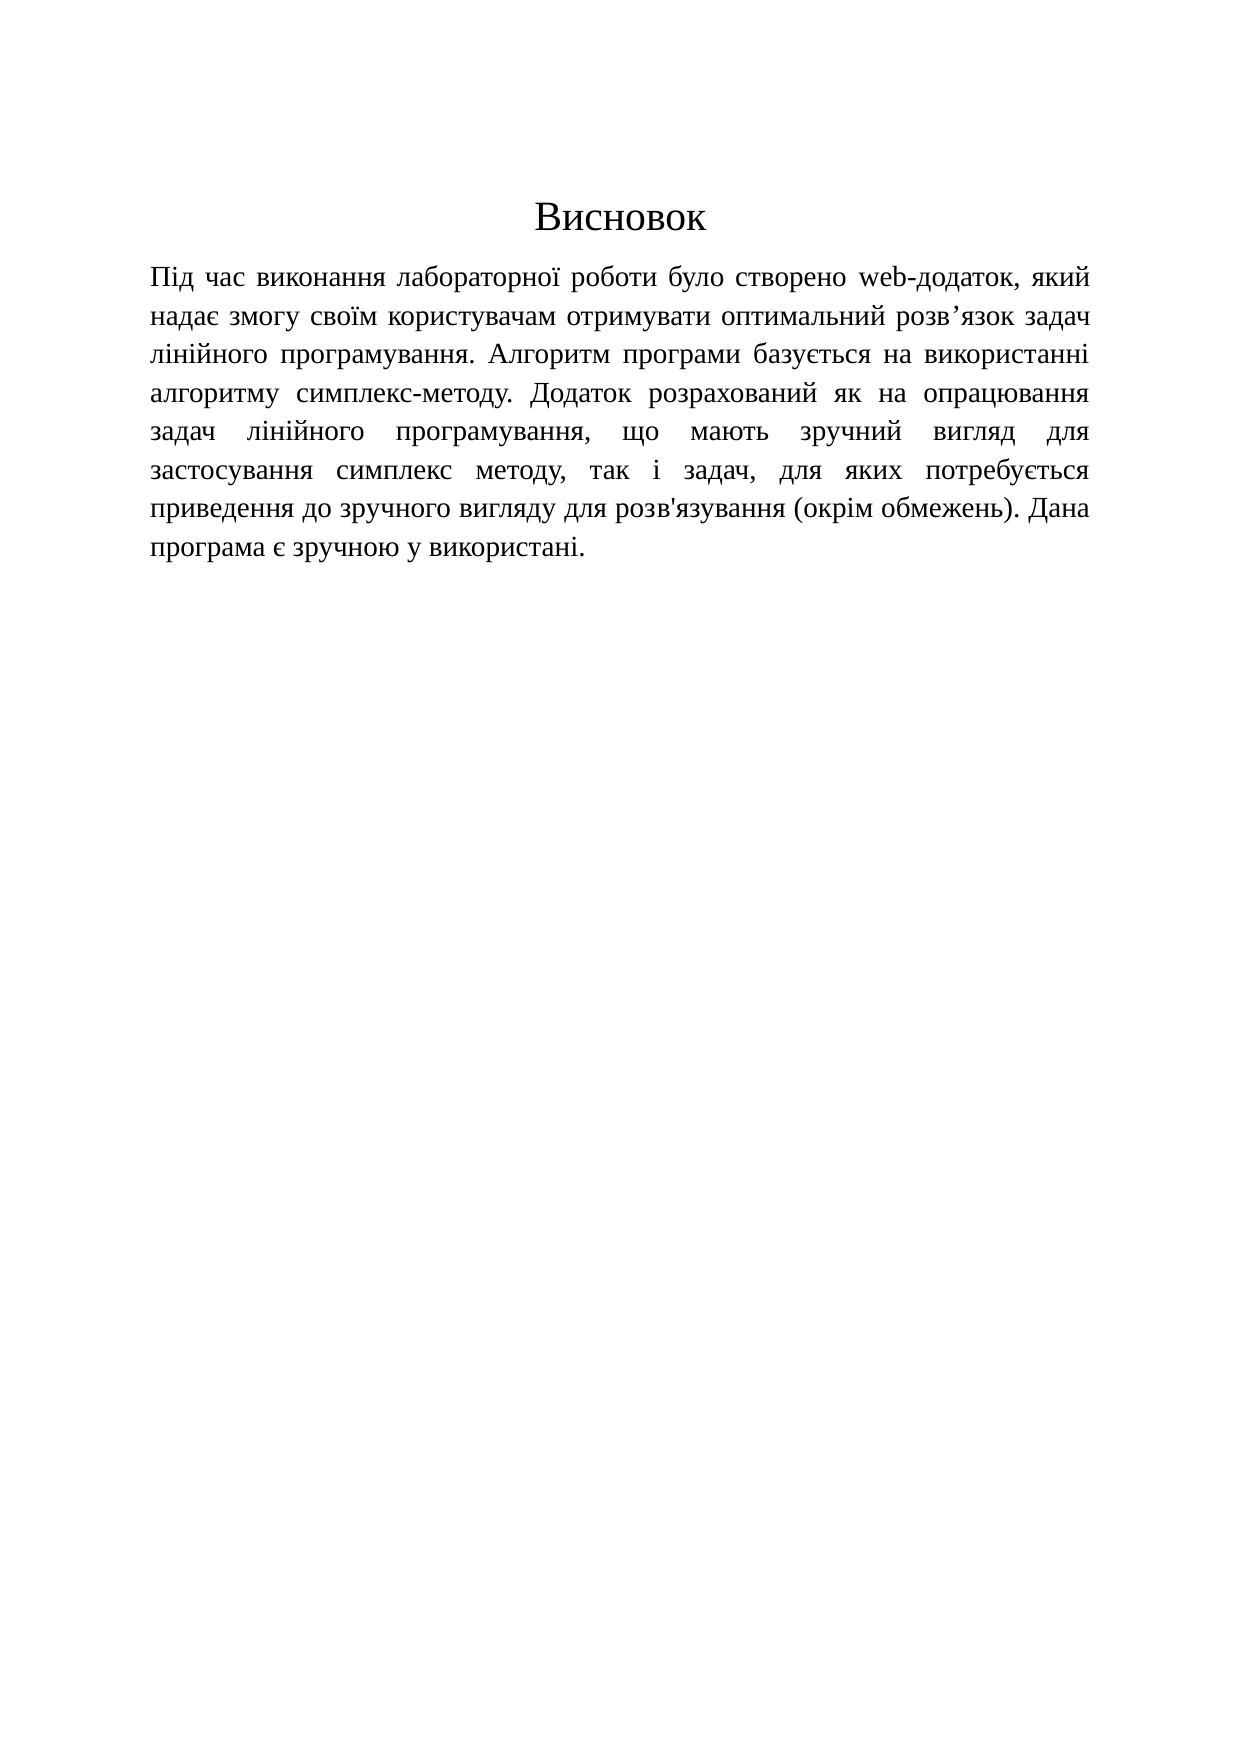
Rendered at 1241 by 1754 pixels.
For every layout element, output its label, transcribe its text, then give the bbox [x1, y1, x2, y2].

text Під час виконання лабораторної роботи було створено web-додаток, який надає змогу своїм користувачам отримувати оптимальний розв’язок задач лінійного програмування. Алгоритм програми базується на використанні алгоритму симплекс-методу. Додаток розрахований як на опрацювання задач лінійного програмування, що мають зручний вигляд для застосування симплекс методу, так і задач, для яких потребується приведення до зручного вигляду для розв'язування (окрім обмежень). Дана програма є зручною у використані. [150, 259, 1090, 563]
subtitle Висновок [150, 192, 1090, 239]
